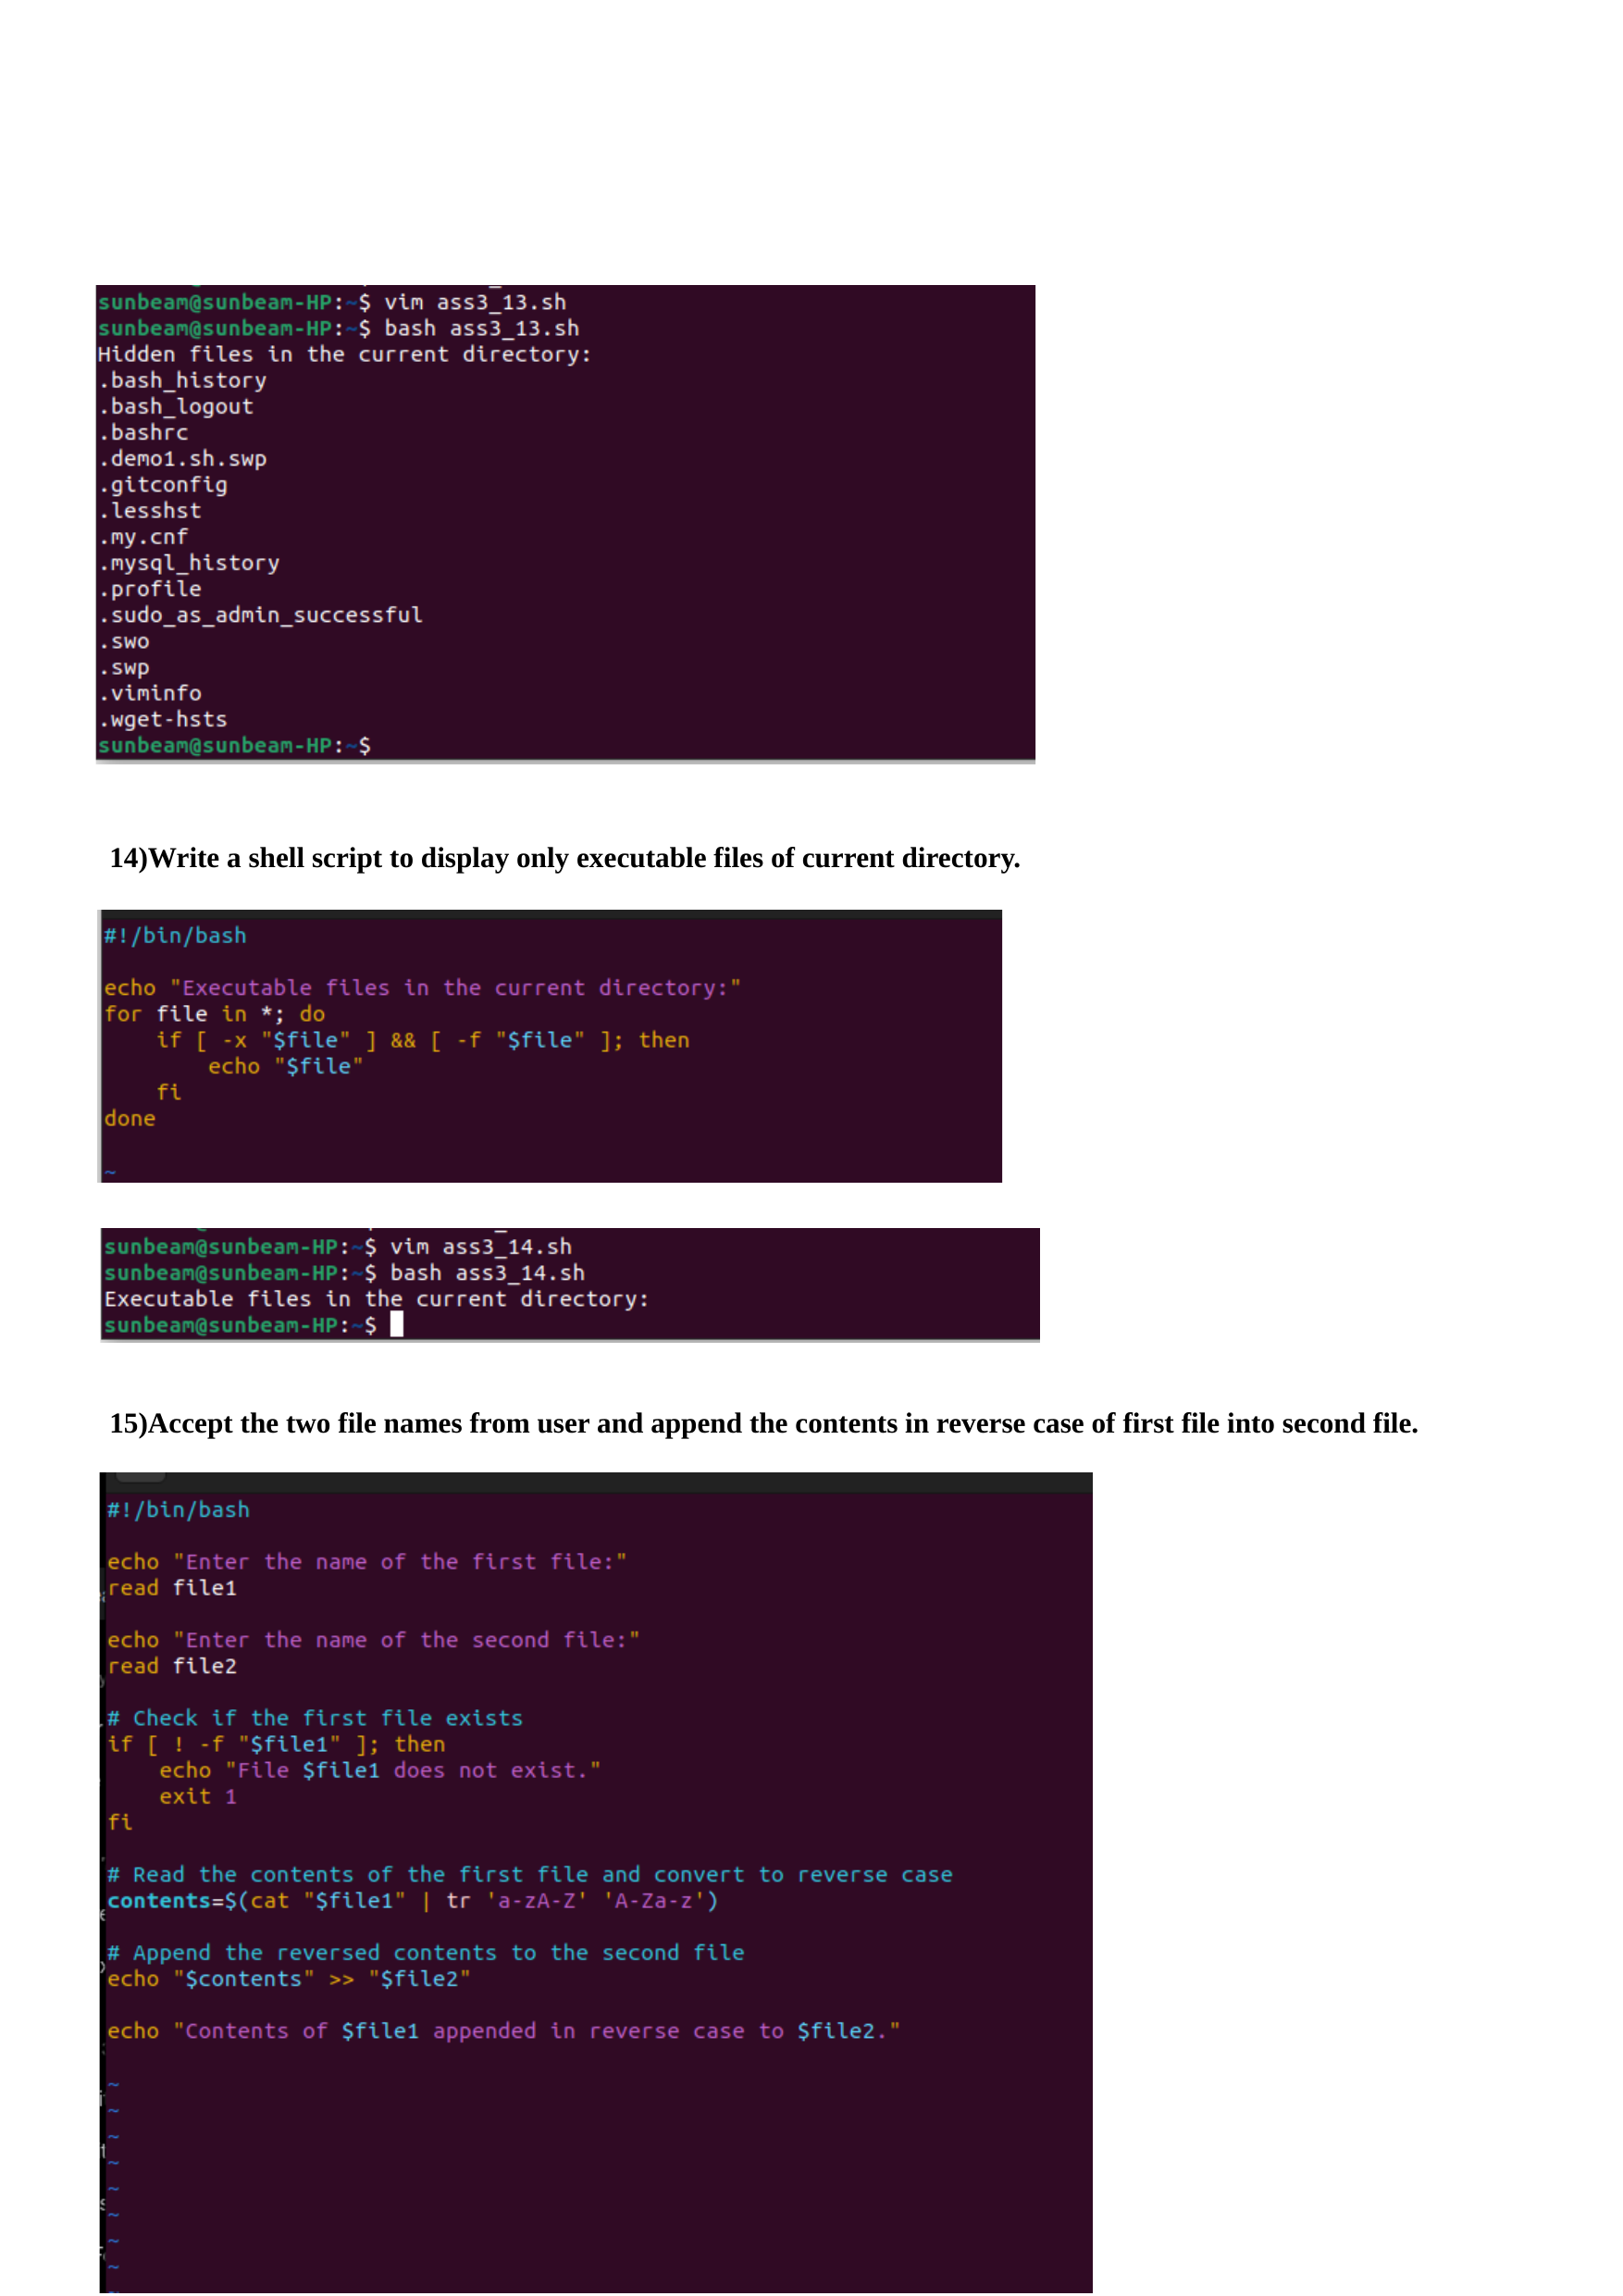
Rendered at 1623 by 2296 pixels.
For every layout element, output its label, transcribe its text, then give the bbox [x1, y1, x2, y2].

text 15)Accept the two file names from user and append the contents in reverse case of first file into second file. [109, 1407, 1514, 1440]
picture [99, 1472, 1093, 2293]
text 14)Write a shell script to display only executable files of current directory. [109, 841, 1514, 875]
picture [97, 910, 1003, 1183]
picture [100, 1228, 1040, 1343]
picture [95, 285, 1036, 764]
